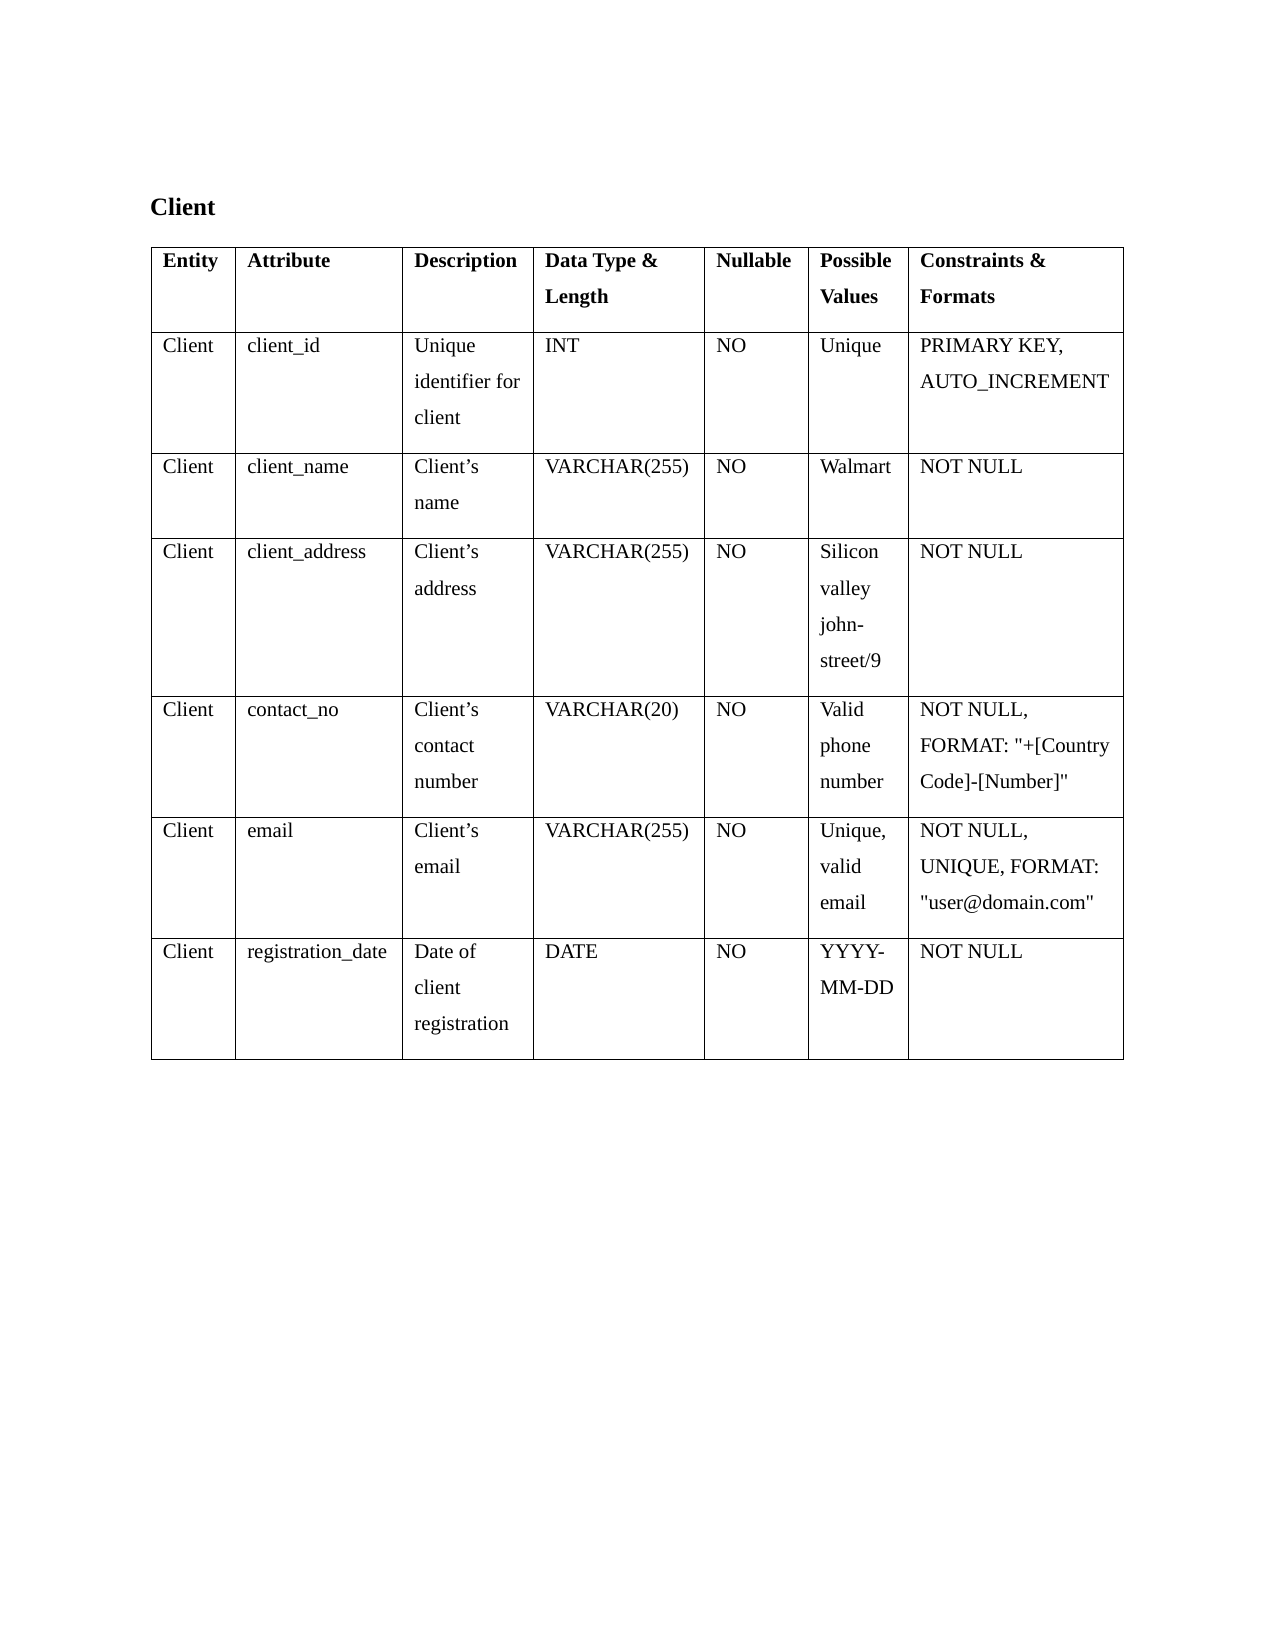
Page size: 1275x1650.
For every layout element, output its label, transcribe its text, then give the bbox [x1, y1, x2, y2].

table_cell email [236, 818, 402, 938]
table_cell Client [152, 539, 235, 696]
table_cell NO [705, 818, 808, 938]
table_cell Valid phone number [809, 697, 908, 817]
table_header Entity [152, 248, 235, 332]
table_cell NO [705, 939, 808, 1059]
text Client [150, 192, 1117, 221]
table_header Possible Values [809, 248, 908, 332]
table_cell registration_date [236, 939, 402, 1059]
table_cell NO [705, 539, 808, 696]
table_header Data Type & Length [534, 248, 704, 332]
table_cell INT [534, 333, 704, 453]
table_cell NOT NULL [909, 454, 1123, 538]
table_cell VARCHAR(255) [534, 539, 704, 696]
table_cell VARCHAR(255) [534, 818, 704, 938]
table_header Description [403, 248, 533, 332]
table_cell NO [705, 333, 808, 453]
table_cell client_address [236, 539, 402, 696]
table_cell NOT NULL [909, 939, 1123, 1059]
table_cell Unique, valid email [809, 818, 908, 938]
table_cell Client [152, 939, 235, 1059]
table_cell Client [152, 454, 235, 538]
table_cell DATE [534, 939, 704, 1059]
table_cell Date of client registration [403, 939, 533, 1059]
table_cell Client [152, 697, 235, 817]
table_cell Client’s email [403, 818, 533, 938]
table_cell VARCHAR(20) [534, 697, 704, 817]
table_cell Client’s contact number [403, 697, 533, 817]
table_cell Unique identifier for client [403, 333, 533, 453]
table_cell NOT NULL, UNIQUE, FORMAT: "user@domain.com" [909, 818, 1123, 938]
table_cell Walmart [809, 454, 908, 538]
table_cell Client’s address [403, 539, 533, 696]
table_cell PRIMARY KEY, AUTO_INCREMENT [909, 333, 1123, 453]
table_cell contact_no [236, 697, 402, 817]
table_cell YYYY-MM-DD [809, 939, 908, 1059]
table_cell client_id [236, 333, 402, 453]
table_cell Silicon valley john-street/9 [809, 539, 908, 696]
table_cell Client [152, 333, 235, 453]
table_cell client_name [236, 454, 402, 538]
table_cell VARCHAR(255) [534, 454, 704, 538]
table_cell NO [705, 454, 808, 538]
table_header Nullable [705, 248, 808, 332]
table_header Attribute [236, 248, 402, 332]
table_cell NOT NULL, FORMAT: "+[Country Code]-[Number]" [909, 697, 1123, 817]
table_cell Client [152, 818, 235, 938]
table_cell Client’s name [403, 454, 533, 538]
table_cell Unique [809, 333, 908, 453]
table_header Constraints & Formats [909, 248, 1123, 332]
table_cell NO [705, 697, 808, 817]
table_cell NOT NULL [909, 539, 1123, 696]
